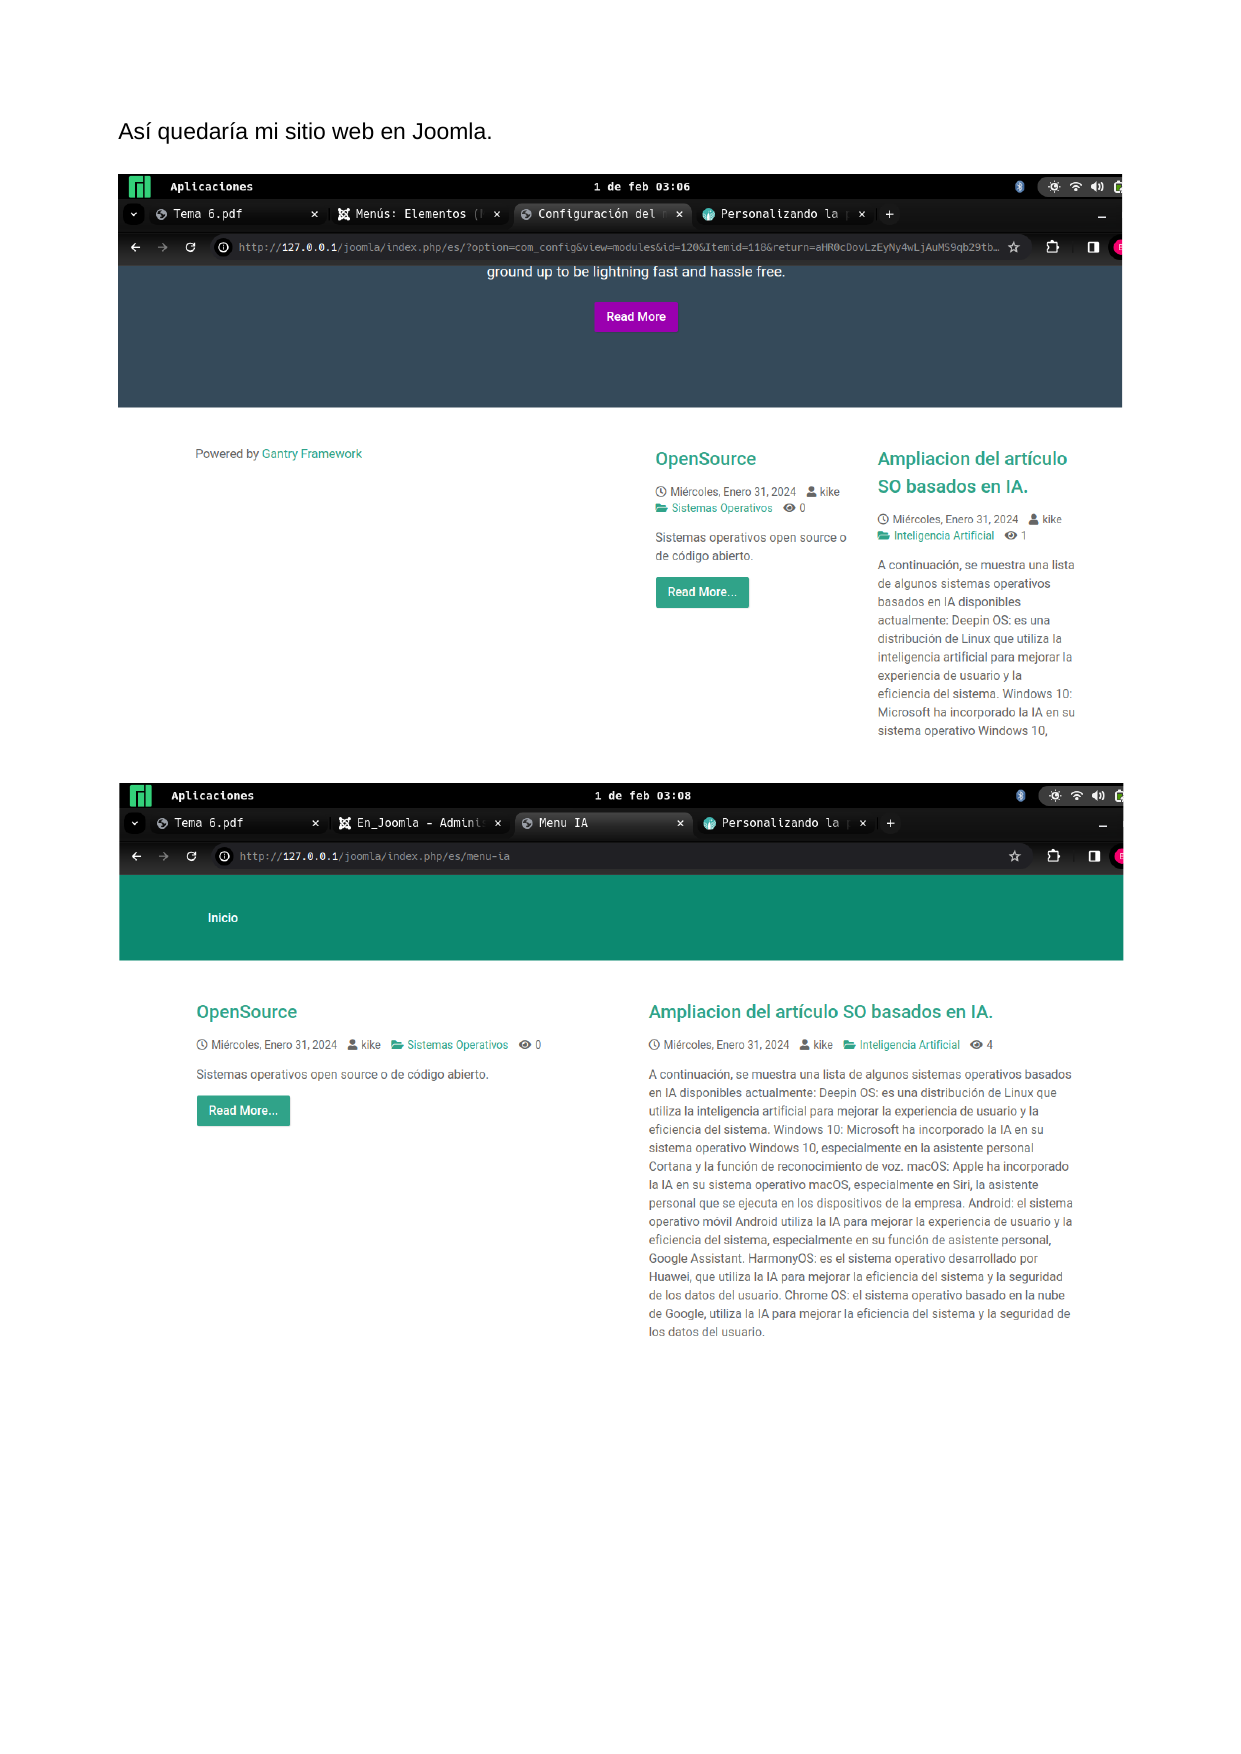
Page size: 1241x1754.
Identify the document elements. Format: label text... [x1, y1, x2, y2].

picture [119, 783, 1124, 1349]
picture [118, 174, 1123, 740]
text Así quedaría mi sitio web en Joomla. [118, 118, 1122, 144]
